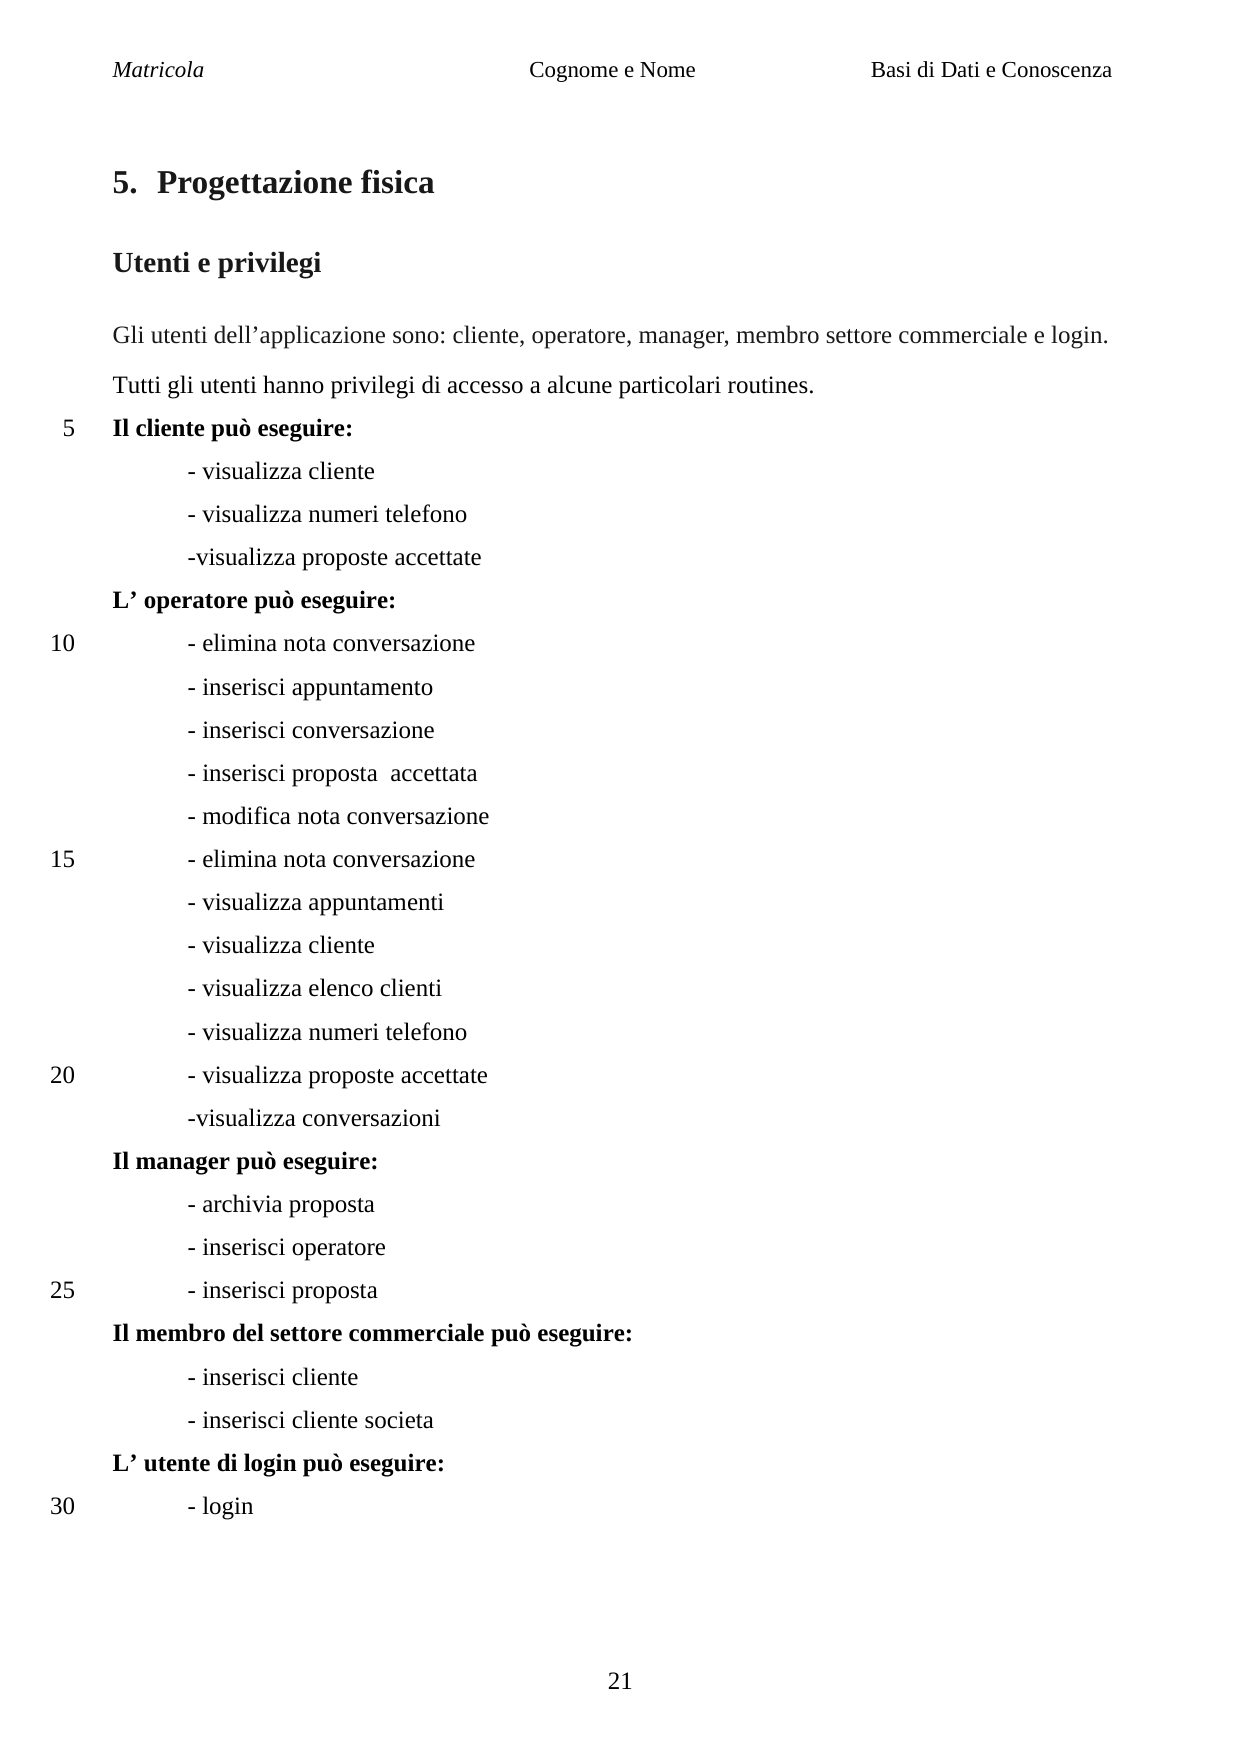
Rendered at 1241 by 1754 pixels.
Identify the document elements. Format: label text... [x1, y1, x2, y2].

text - visualizza cliente [112, 930, 1128, 959]
text - inserisci appuntamento [112, 672, 1128, 700]
text - elimina nota conversazione [112, 628, 1128, 657]
text - inserisci cliente [112, 1362, 1128, 1390]
text Il cliente può eseguire: [112, 413, 1128, 442]
text -visualizza conversazioni [112, 1103, 1128, 1132]
text - elimina nota conversazione [112, 844, 1128, 873]
text - inserisci proposta [112, 1275, 1128, 1304]
text - visualizza numeri telefono [112, 499, 1128, 528]
text - inserisci cliente societa [112, 1405, 1128, 1433]
text L’ operatore può eseguire: [112, 585, 1128, 614]
text - login [112, 1491, 1128, 1520]
subtitle Gli utenti dell’applicazione sono: cliente, operatore, manager, membro settore commerciale e login. [112, 320, 1128, 349]
text Il manager può eseguire: [112, 1146, 1128, 1175]
text - visualizza numeri telefono [112, 1017, 1128, 1045]
text - visualizza appuntamenti [112, 887, 1128, 916]
text -visualizza proposte accettate [112, 542, 1128, 571]
text L’ utente di login può eseguire: [112, 1448, 1128, 1477]
text - visualizza elenco clienti [112, 973, 1128, 1002]
text - archivia proposta [112, 1189, 1128, 1218]
text - inserisci proposta accettata [112, 758, 1128, 787]
text Il membro del settore commerciale può eseguire: [112, 1318, 1128, 1347]
text - visualizza proposte accettate [112, 1060, 1128, 1088]
text - inserisci conversazione [112, 715, 1128, 743]
text Tutti gli utenti hanno privilegi di accesso a alcune particolari routines. [112, 370, 1128, 398]
subtitle Progettazione fisica [112, 162, 1128, 201]
subtitle Utenti e privilegi [112, 245, 1128, 278]
text - visualizza cliente [112, 456, 1128, 485]
text - inserisci operatore [112, 1232, 1128, 1261]
text - modifica nota conversazione [112, 801, 1128, 830]
